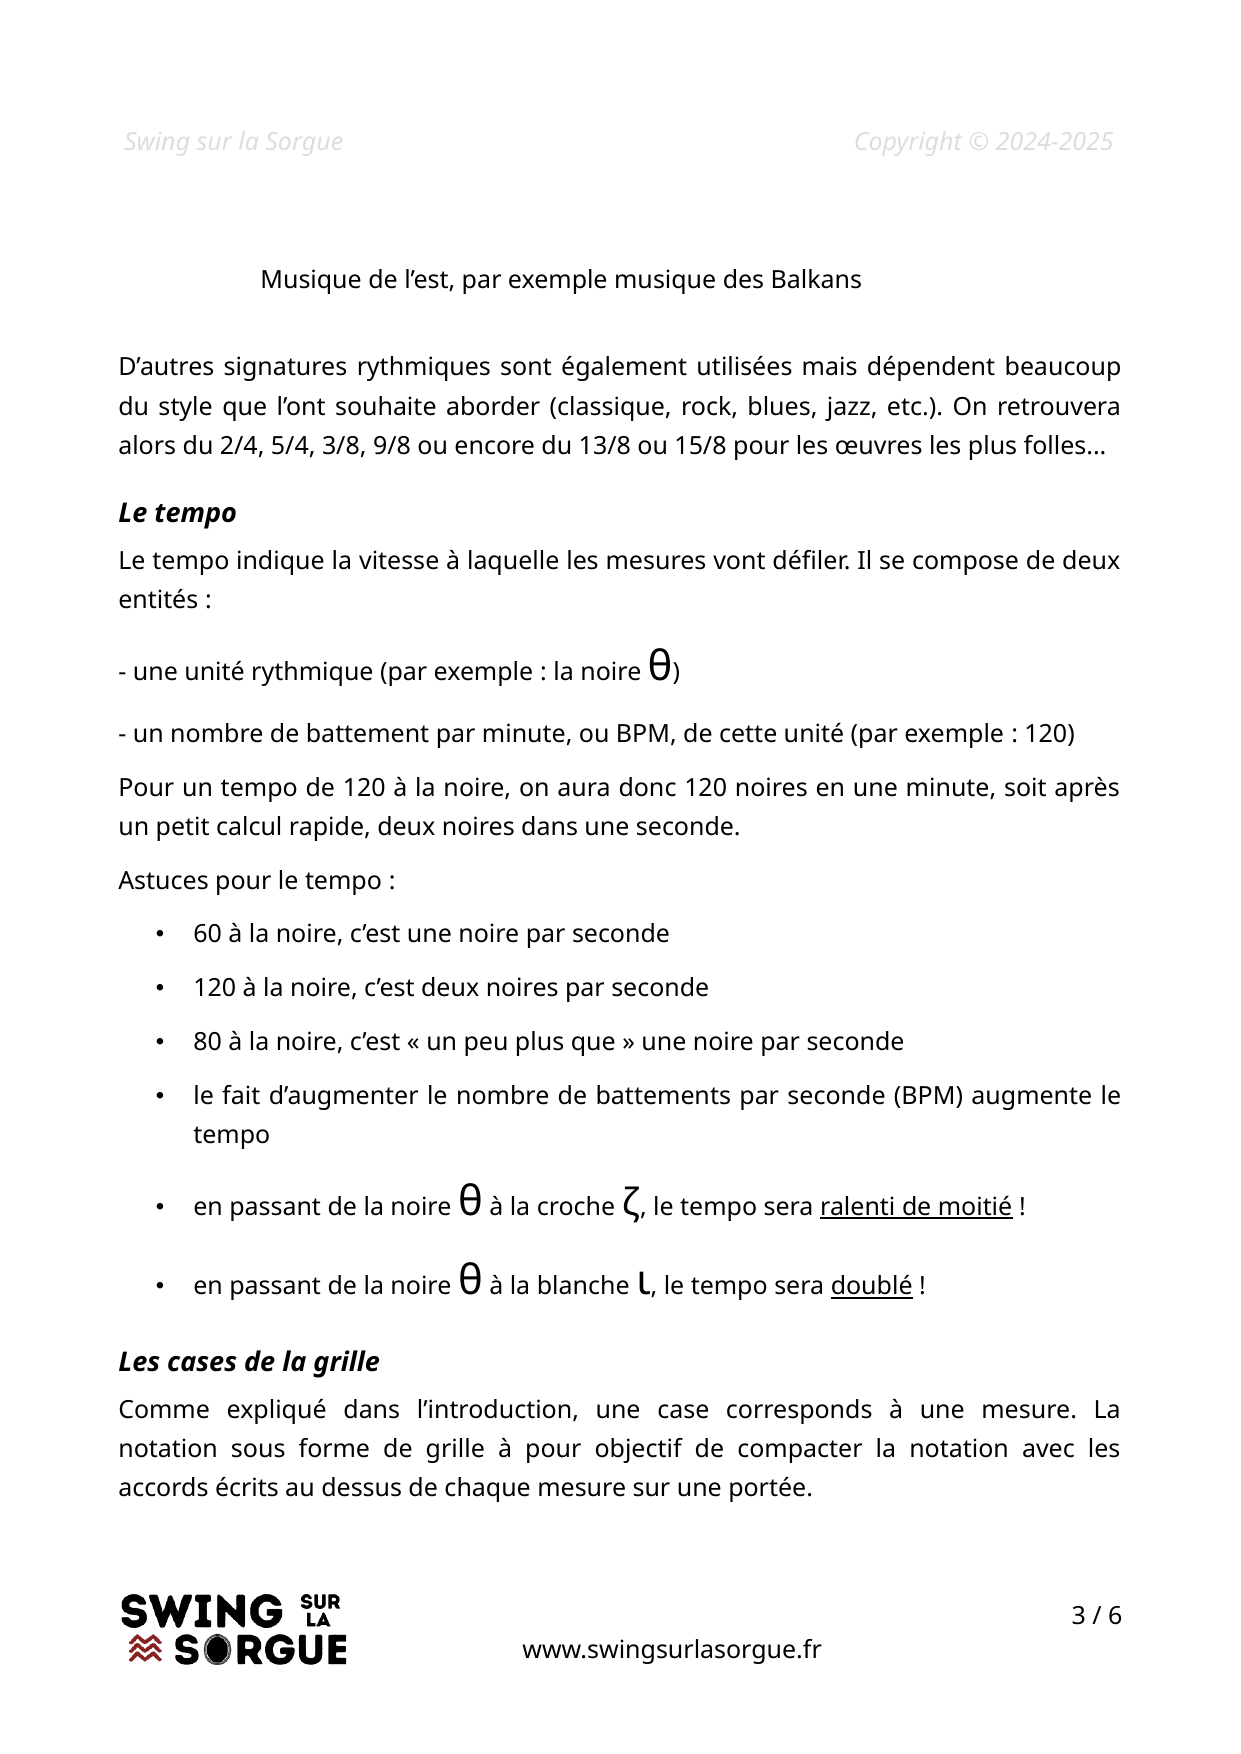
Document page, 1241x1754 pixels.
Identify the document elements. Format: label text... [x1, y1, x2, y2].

picture [121, 1594, 347, 1665]
list en passant de la noire θ à la croche ζ, le tempo sera ralenti de moitié ! [156, 1170, 1122, 1227]
text Pour un tempo de 120 à la noire, on aura donc 120 noires en une minute, soit après un petit calcul rapide, deux noires dans une seconde. [118, 769, 1122, 843]
list en passant de la noire θ à la blanche ι, le tempo sera doublé ! [156, 1250, 1122, 1307]
list le fait d’augmenter le nombre de battements par seconde (BPM) augmente le tempo [156, 1077, 1122, 1151]
list 80 à la noire, c’est « un peu plus que » une noire par seconde [156, 1024, 1122, 1058]
text D’autres signatures rythmiques sont également utilisées mais dépendent beaucoup du style que l’ont souhaite aborder (classique, rock, blues, jazz, etc.). On retrouvera alors du 2/4, 5/4, 3/8, 9/8 ou encore du 13/8 ou 15/8 pour les œuvres les plus folles... [118, 349, 1122, 461]
text Le tempo indique la vitesse à laquelle les mesures vont défiler. Il se compose de deux entités : [118, 543, 1122, 616]
text - une unité rythmique (par exemple : la noire θ) [118, 636, 1122, 693]
table_cell [118, 227, 260, 295]
table_cell Musique de l’est, par exemple musique des Balkans [260, 227, 1122, 295]
text Comme expliqué dans l’introduction, une case corresponds à une mesure. La notation sous forme de grille à pour objectif de compacter la notation avec les accords écrits au dessus de chaque mesure sur une portée. [118, 1392, 1122, 1504]
text Astuces pour le tempo : [118, 862, 1122, 896]
list 60 à la noire, c’est une noire par seconde [156, 916, 1122, 950]
subtitle Les cases de la grille [118, 1342, 1122, 1379]
text - un nombre de battement par minute, ou BPM, de cette unité (par exemple : 120) [118, 716, 1122, 750]
list 120 à la noire, c’est deux noires par seconde [156, 970, 1122, 1004]
subtitle Le tempo [118, 494, 1122, 531]
